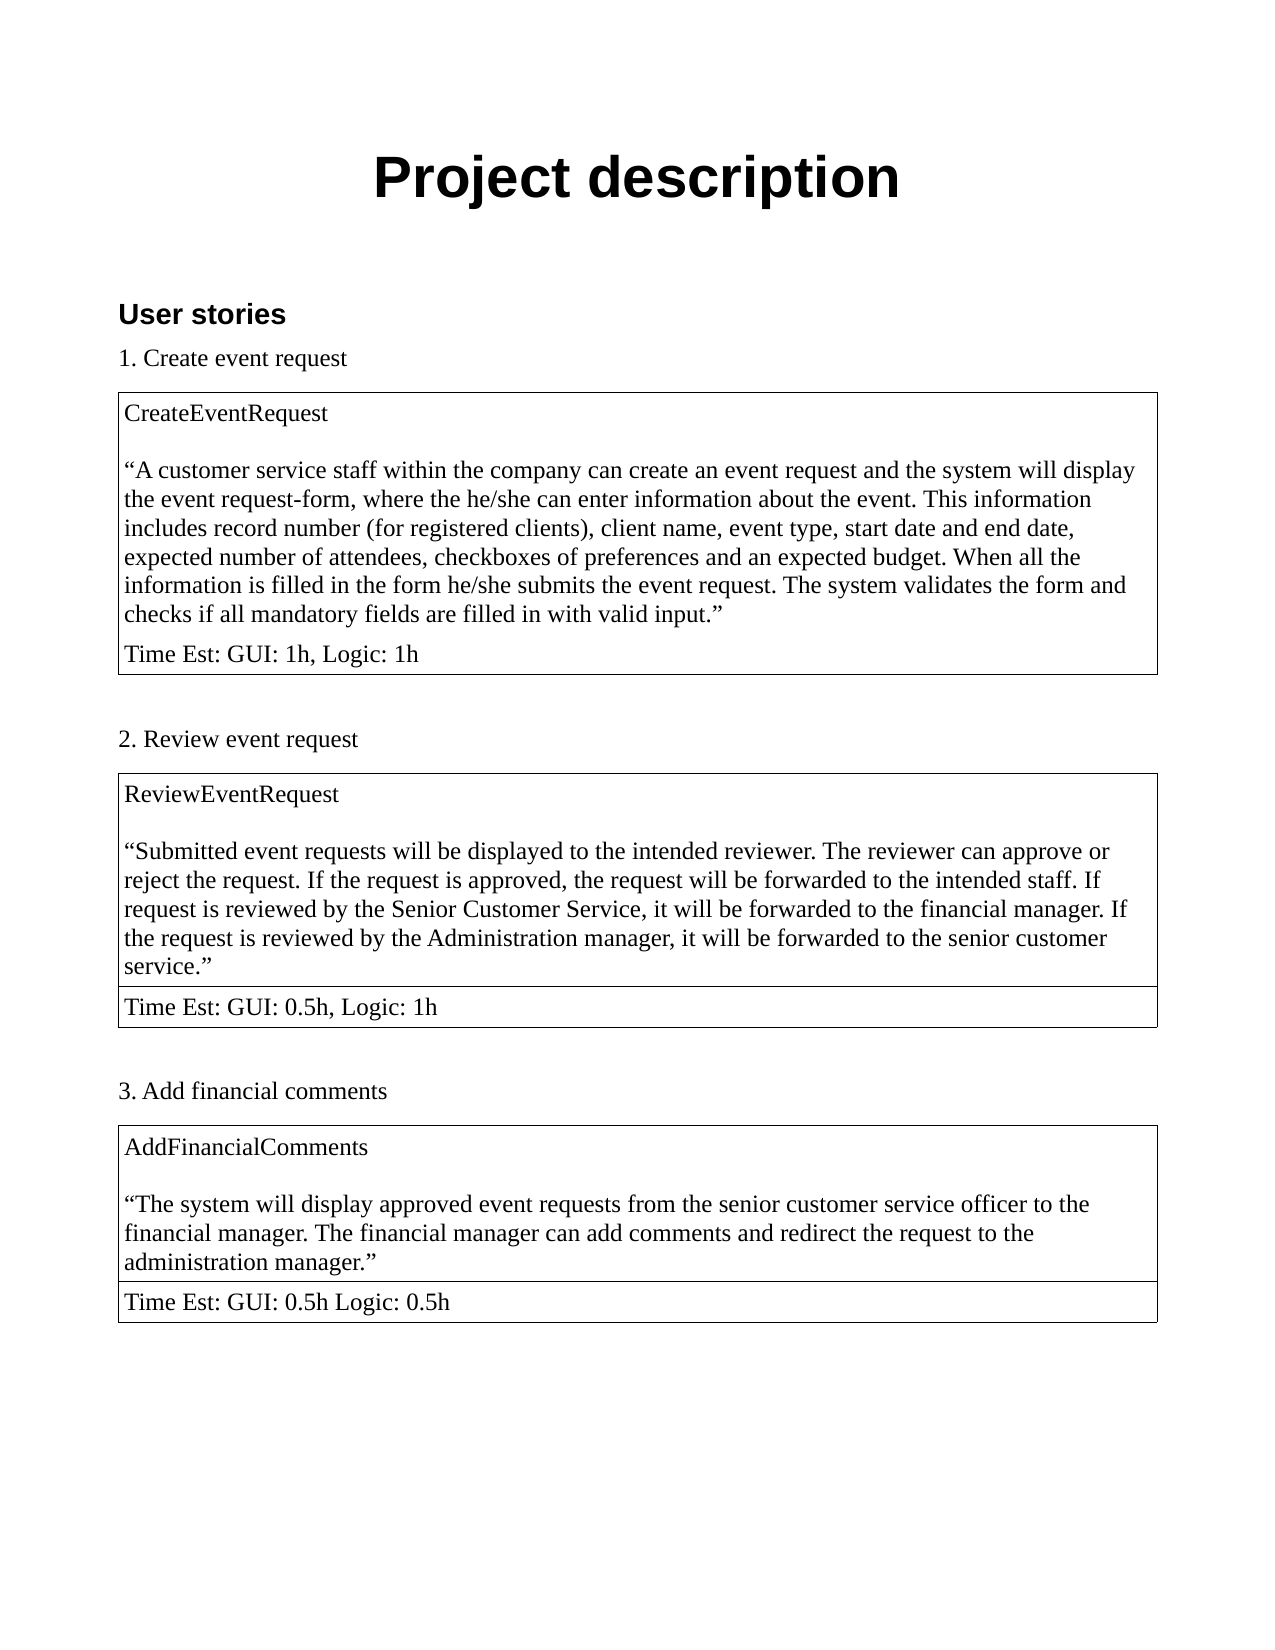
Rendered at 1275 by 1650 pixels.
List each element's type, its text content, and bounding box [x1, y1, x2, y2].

table_header CreateEventRequest “A customer service staff within the company can create an event request and the system will display the event request-form, where the he/she can enter information about the event. This information includes record number (for registered clients), client name, event type, start date and end date, expected number of attendees, checkboxes of preferences and an expected budget. When all the information is filled in the form he/she submits the event request. The system validates the form and checks if all mandatory fields are filled in with valid input.” [119, 393, 1157, 634]
text 1. Create event request [118, 343, 1157, 372]
subtitle User stories [118, 297, 1157, 330]
table_header ReviewEventRequest “Submitted event requests will be displayed to the intended reviewer. The reviewer can approve or reject the request. If the request is approved, the request will be forwarded to the intended staff. If request is reviewed by the Senior Customer Service, it will be forwarded to the financial manager. If the request is reviewed by the Administration manager, it will be forwarded to the senior customer service.” [119, 774, 1157, 986]
table_cell Time Est: GUI: 0.5h Logic: 0.5h [119, 1282, 1157, 1322]
table_header AddFinancialComments “The system will display approved event requests from the senior customer service officer to the financial manager. The financial manager can add comments and redirect the request to the administration manager.” [119, 1126, 1157, 1281]
text 3. Add financial comments [118, 1076, 1157, 1105]
table_cell Time Est: GUI: 0.5h, Logic: 1h [119, 987, 1157, 1027]
text 2. Review event request [118, 724, 1157, 752]
table_cell Time Est: GUI: 1h, Logic: 1h [119, 634, 1157, 674]
text Project description [118, 143, 1157, 210]
